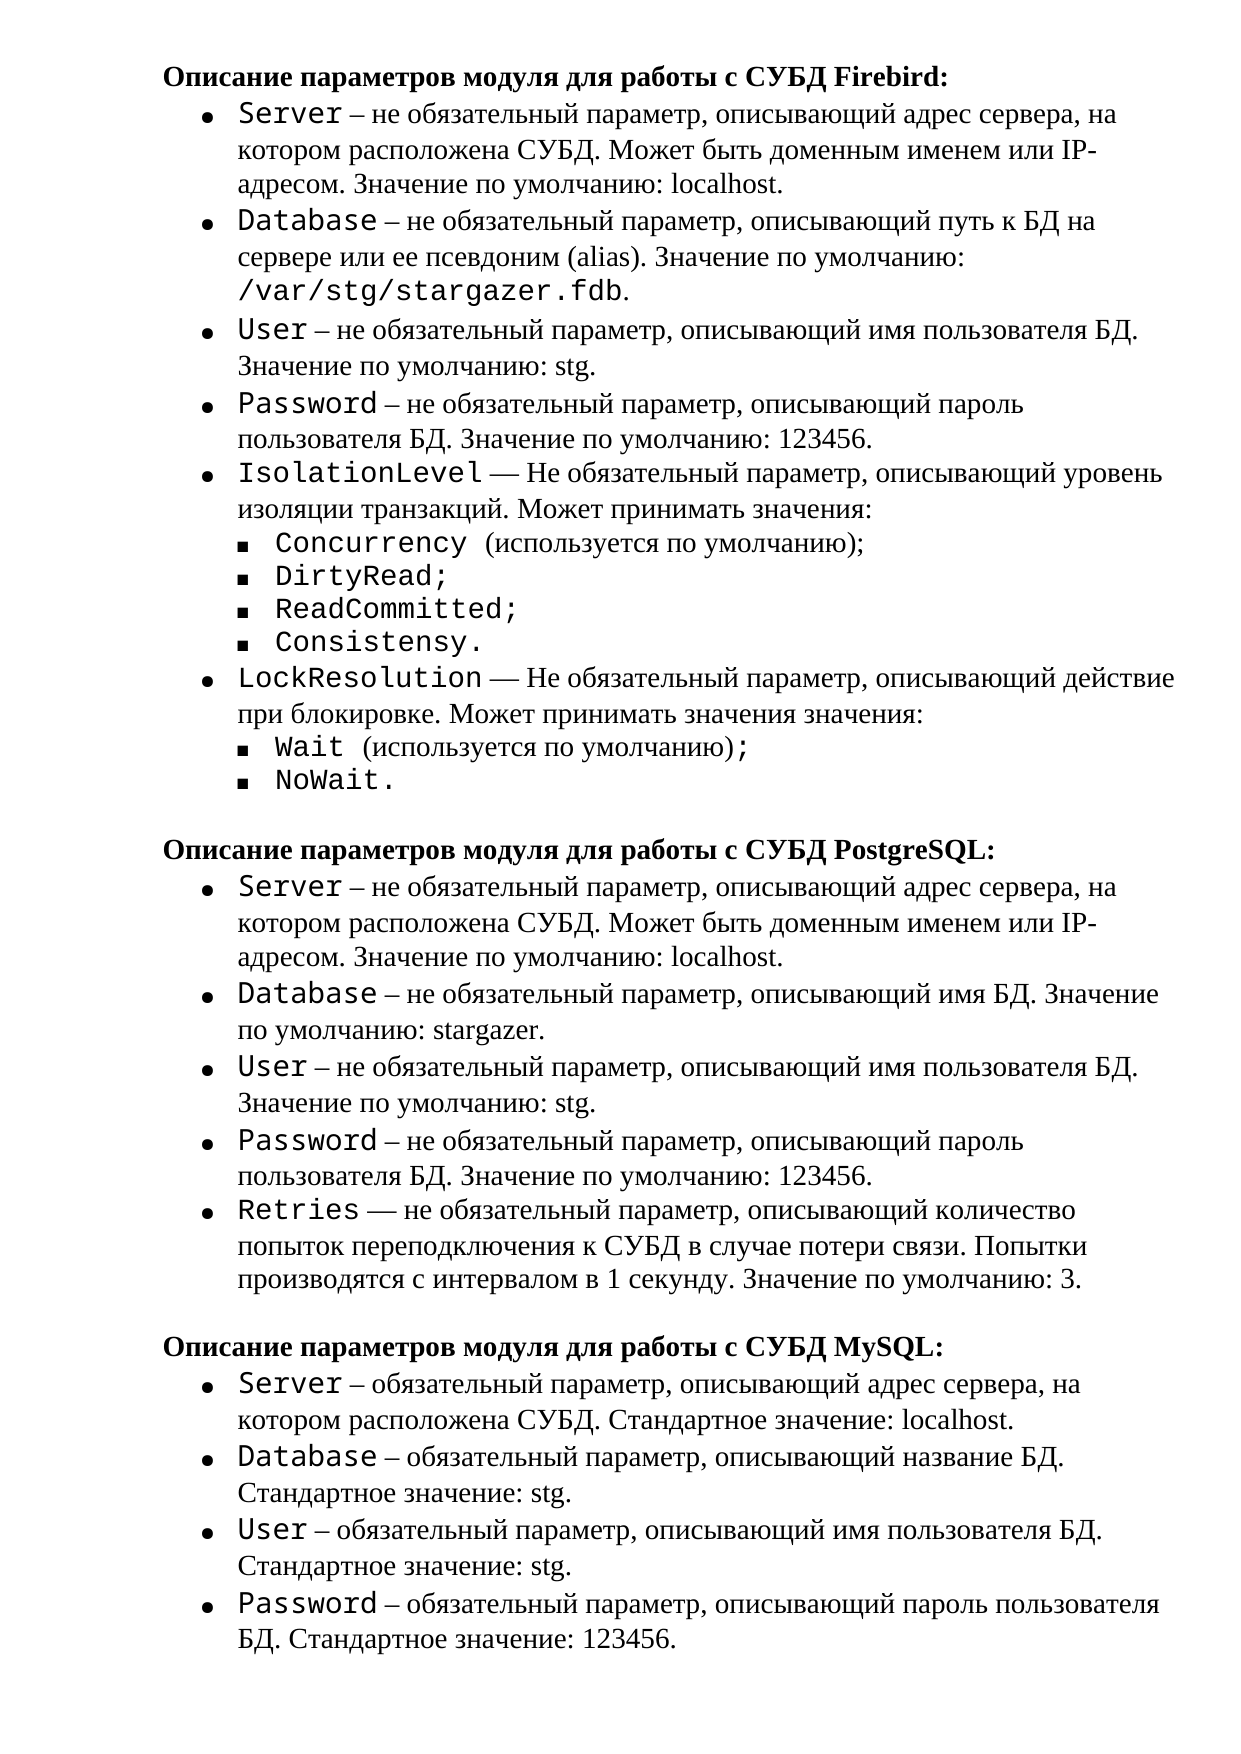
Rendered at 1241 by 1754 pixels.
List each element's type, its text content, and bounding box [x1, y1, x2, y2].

list IsolationLevel — Не обязательный параметр, описывающий уровень изоляции транзакций. Может принимать значения: [200, 455, 1181, 525]
list Server – не обязательный параметр, описывающий адрес сервера, на котором расположена СУБД. Может быть доменным именем или IP-адресом. Значение по умолчанию: localhost. [200, 866, 1181, 972]
list User – не обязательный параметр, описывающий имя пользователя БД. Значение по умолчанию: stg. [200, 309, 1181, 382]
list Password – не обязательный параметр, описывающий пароль пользователя БД. Значение по умолчанию: 123456. [200, 382, 1181, 455]
list Retries — не обязательный параметр, описывающий количество попыток переподключения к СУБД в случае потери связи. Попытки производятся с интервалом в 1 секунду. Значение по умолчанию: 3. [200, 1192, 1181, 1295]
text Описание параметров модуля для работы с СУБД PostgreSQL: [162, 832, 1181, 866]
list Consistensy. [237, 627, 1181, 660]
text Описание параметров модуля для работы с СУБД Firebird: [162, 59, 1181, 93]
text Описание параметров модуля для работы с СУБД MySQL: [162, 1329, 1181, 1362]
list NoWait. [237, 765, 1181, 798]
list Concurrency (используется по умолчанию); [237, 525, 1181, 561]
list Server – не обязательный параметр, описывающий адрес сервера, на котором расположена СУБД. Может быть доменным именем или IP-адресом. Значение по умолчанию: localhost. [200, 93, 1181, 199]
list LockResolution — Не обязательный параметр, описывающий действие при блокировке. Может принимать значения значения: [200, 660, 1181, 729]
list Database – не обязательный параметр, описывающий имя БД. Значение по умолчанию: stargazer. [200, 972, 1181, 1046]
list User – не обязательный параметр, описывающий имя пользователя БД. Значение по умолчанию: stg. [200, 1046, 1181, 1119]
list Database – обязательный параметр, описывающий название БД. Стандартное значение: stg. [200, 1435, 1181, 1509]
list Server – обязательный параметр, описывающий адрес сервера, на котором расположена СУБД. Стандартное значение: localhost. [200, 1362, 1181, 1435]
list Wait (используется по умолчанию); [237, 729, 1181, 765]
list Password – обязательный параметр, описывающий пароль пользователя БД. Стандартное значение: 123456. [200, 1582, 1181, 1655]
list ReadCommitted; [237, 594, 1181, 627]
list DirtyRead; [237, 561, 1181, 594]
list Password – не обязательный параметр, описывающий пароль пользователя БД. Значение по умолчанию: 123456. [200, 1119, 1181, 1192]
list User – обязательный параметр, описывающий имя пользователя БД. Стандартное значение: stg. [200, 1509, 1181, 1582]
list Database – не обязательный параметр, описывающий путь к БД на сервере или ее псевдоним (alias). Значение по умолчанию: /var/stg/stargazer.fdb. [200, 199, 1181, 309]
